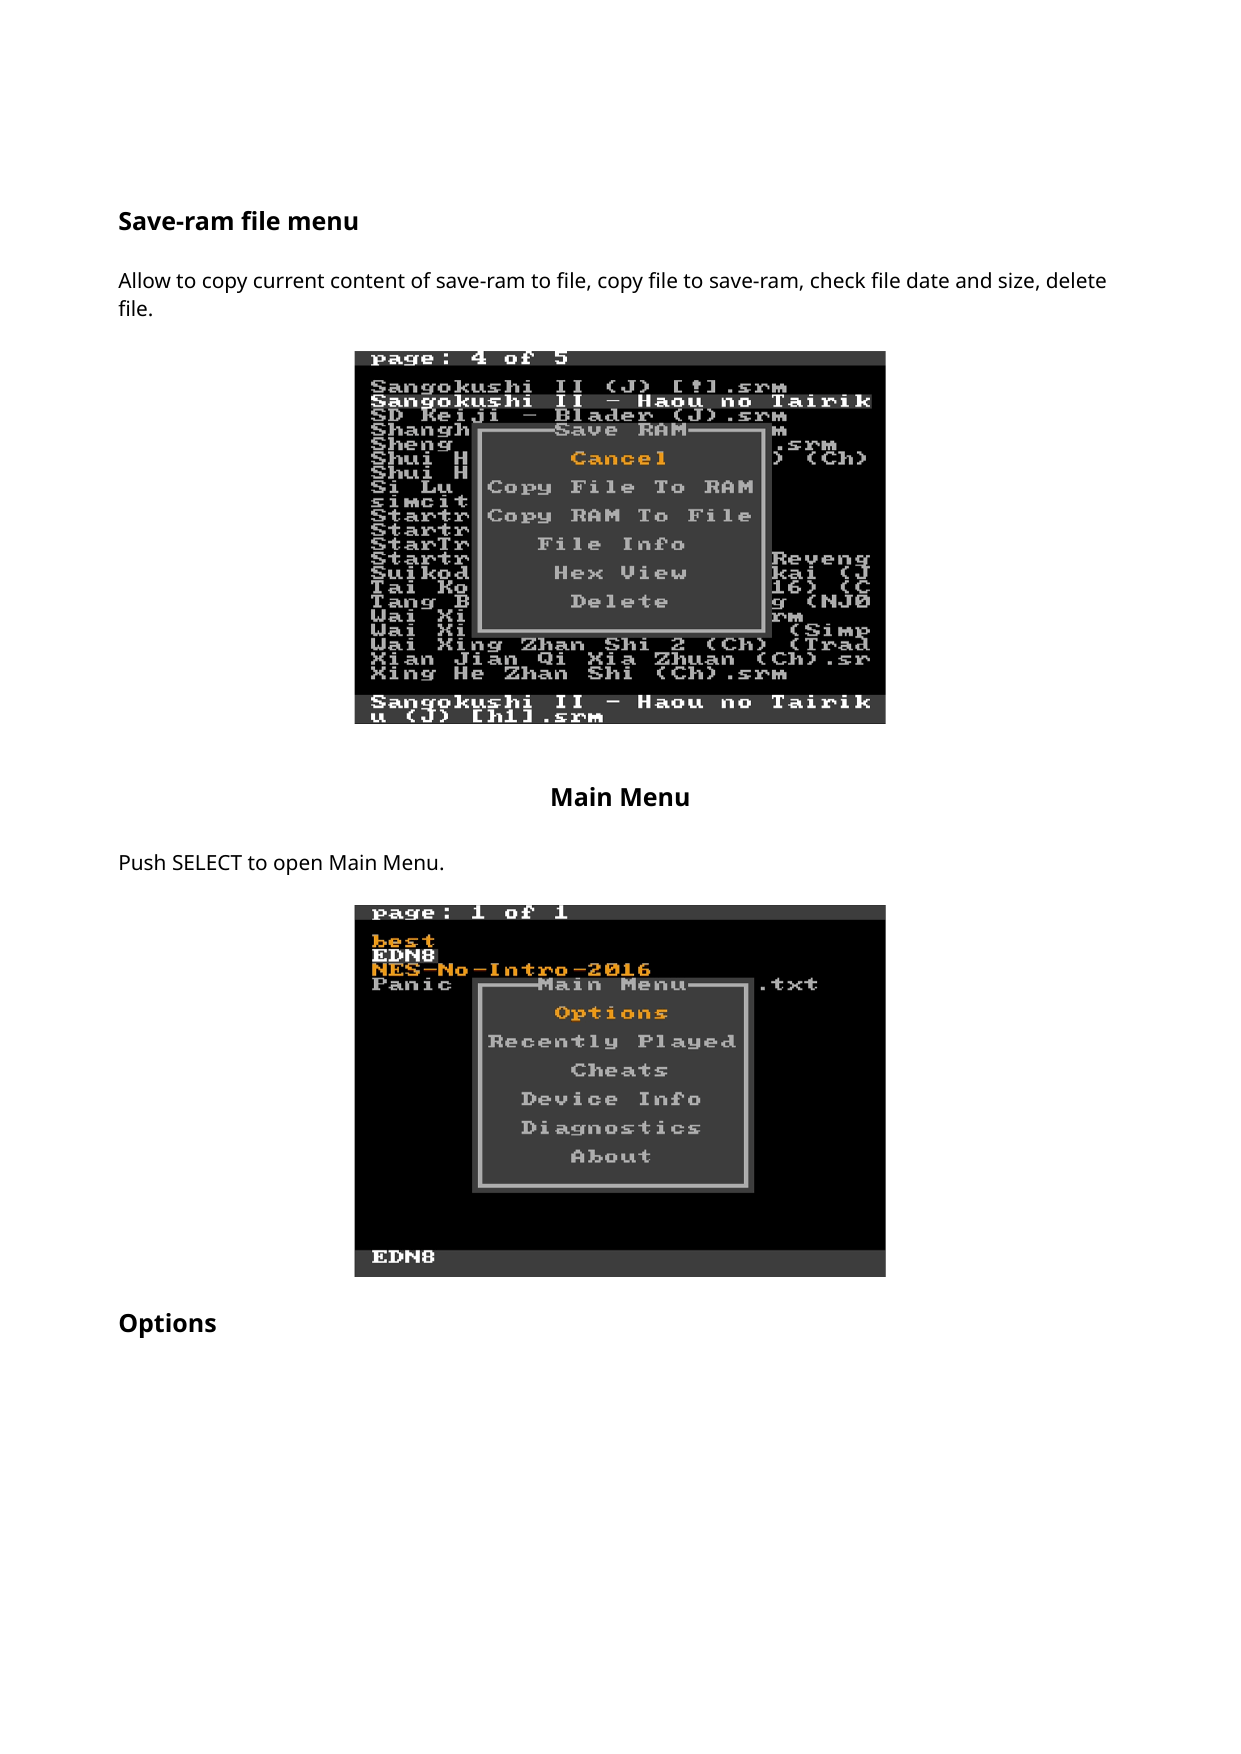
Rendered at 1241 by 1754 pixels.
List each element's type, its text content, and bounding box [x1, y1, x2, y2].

picture [354, 905, 886, 1277]
text Save-ram file menu [118, 203, 1122, 237]
text Main Menu [118, 780, 1122, 814]
text Options [118, 1306, 1122, 1339]
text Push SELECT to open Main Menu. [118, 848, 1122, 877]
text Allow to copy current content of save-ram to file, copy file to save-ram, check file date and size, delete file. [118, 266, 1122, 323]
picture [354, 351, 886, 724]
